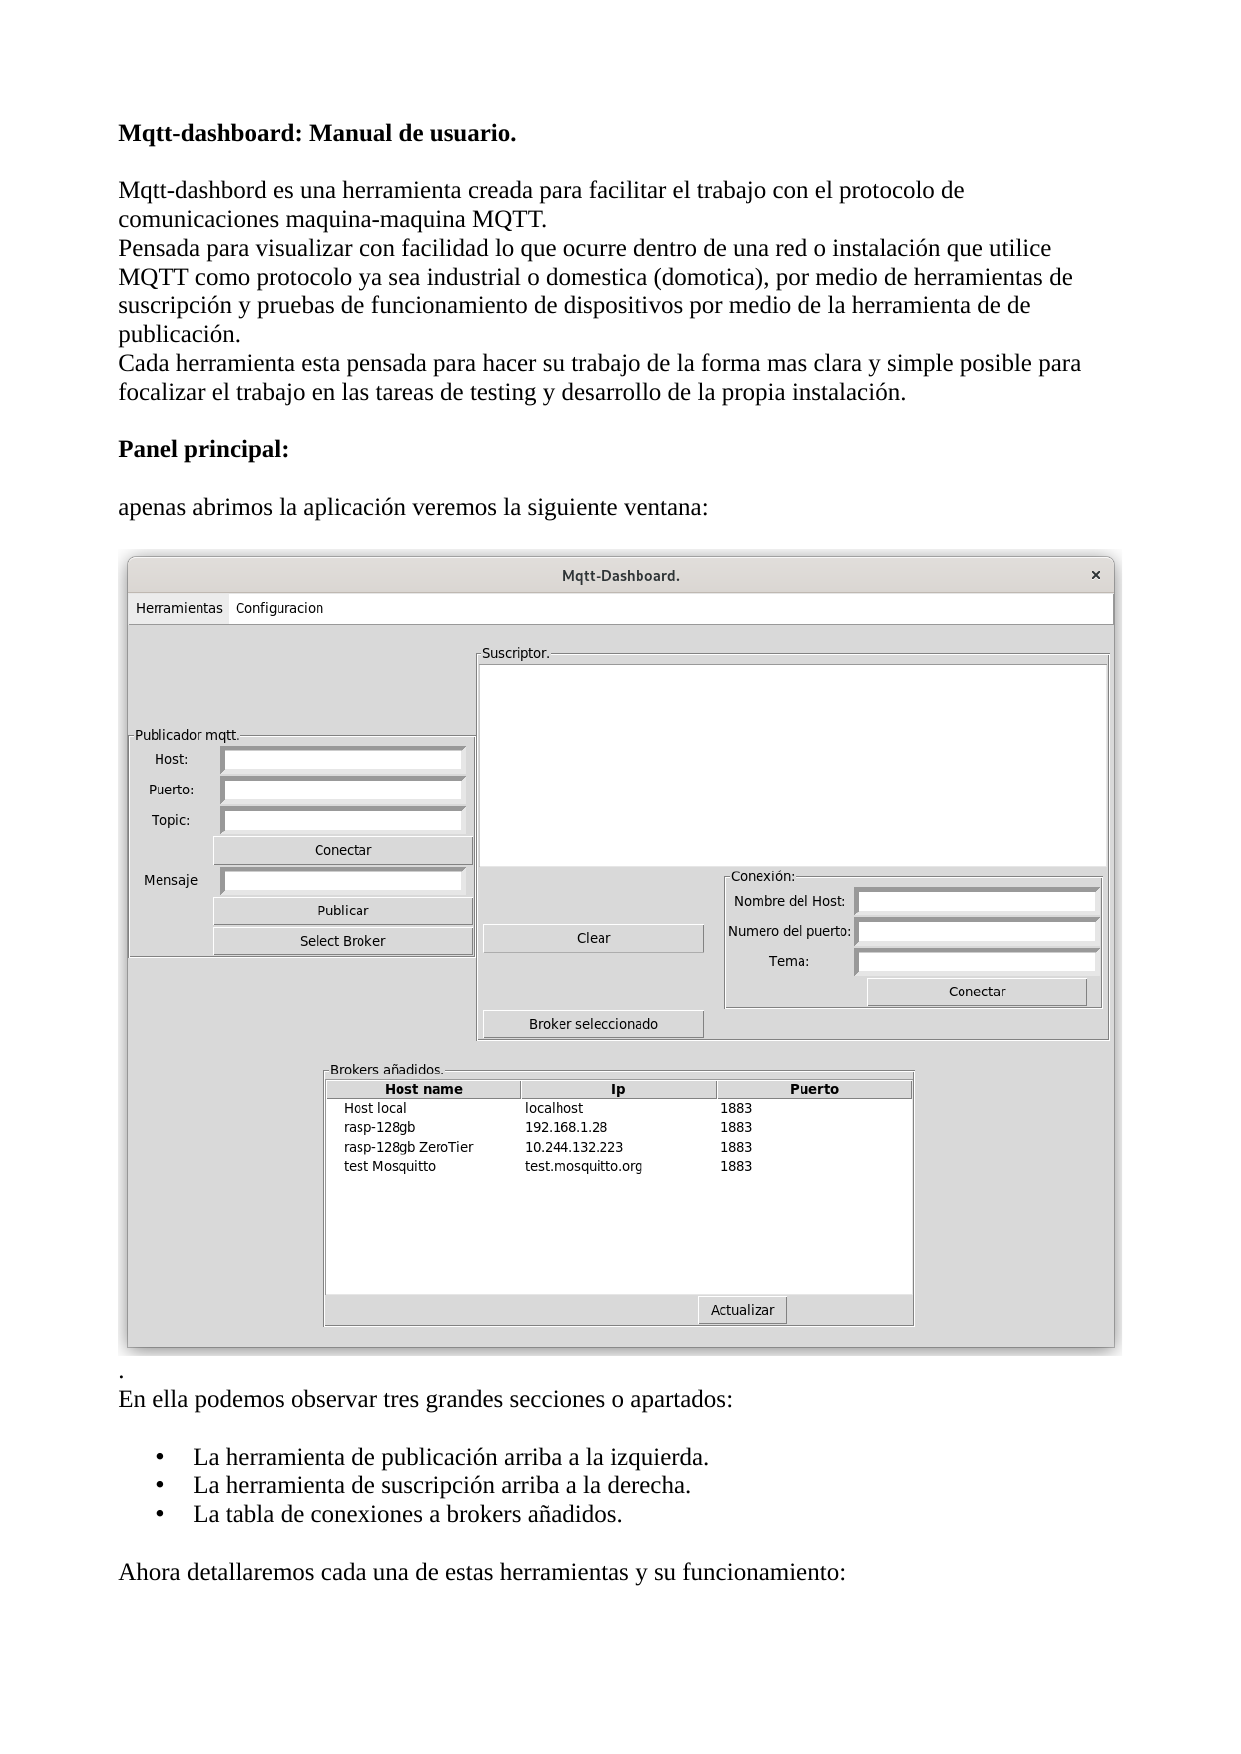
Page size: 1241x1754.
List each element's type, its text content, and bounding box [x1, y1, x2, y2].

list La tabla de conexiones a brokers añadidos. [156, 1499, 1122, 1528]
text Panel principal: [118, 434, 1122, 463]
text . [118, 1356, 1122, 1384]
text Mqtt-dashbord es una herramienta creada para facilitar el trabajo con el protocolo de comunicaciones maquina-maquina MQTT. [118, 176, 1122, 233]
text apenas abrimos la aplicación veremos la siguiente ventana: [118, 492, 1122, 521]
list La herramienta de suscripción arriba a la derecha. [156, 1470, 1122, 1499]
text Pensada para visualizar con facilidad lo que ocurre dentro de una red o instalación que utilice MQTT como protocolo ya sea industrial o domestica (domotica), por medio de herramientas de suscripción y pruebas de funcionamiento de dispositivos por medio de la herramienta de de publicación. [118, 233, 1122, 348]
text En ella podemos observar tres grandes secciones o apartados: [118, 1384, 1122, 1413]
text Ahora detallaremos cada una de estas herramientas y su funcionamiento: [118, 1557, 1122, 1585]
text Mqtt-dashboard: Manual de usuario. [118, 118, 1122, 147]
list La herramienta de publicación arriba a la izquierda. [156, 1442, 1122, 1470]
text Cada herramienta esta pensada para hacer su trabajo de la forma mas clara y simple posible para focalizar el trabajo en las tareas de testing y desarrollo de la propia instalación. [118, 348, 1122, 406]
picture [118, 549, 1123, 1356]
